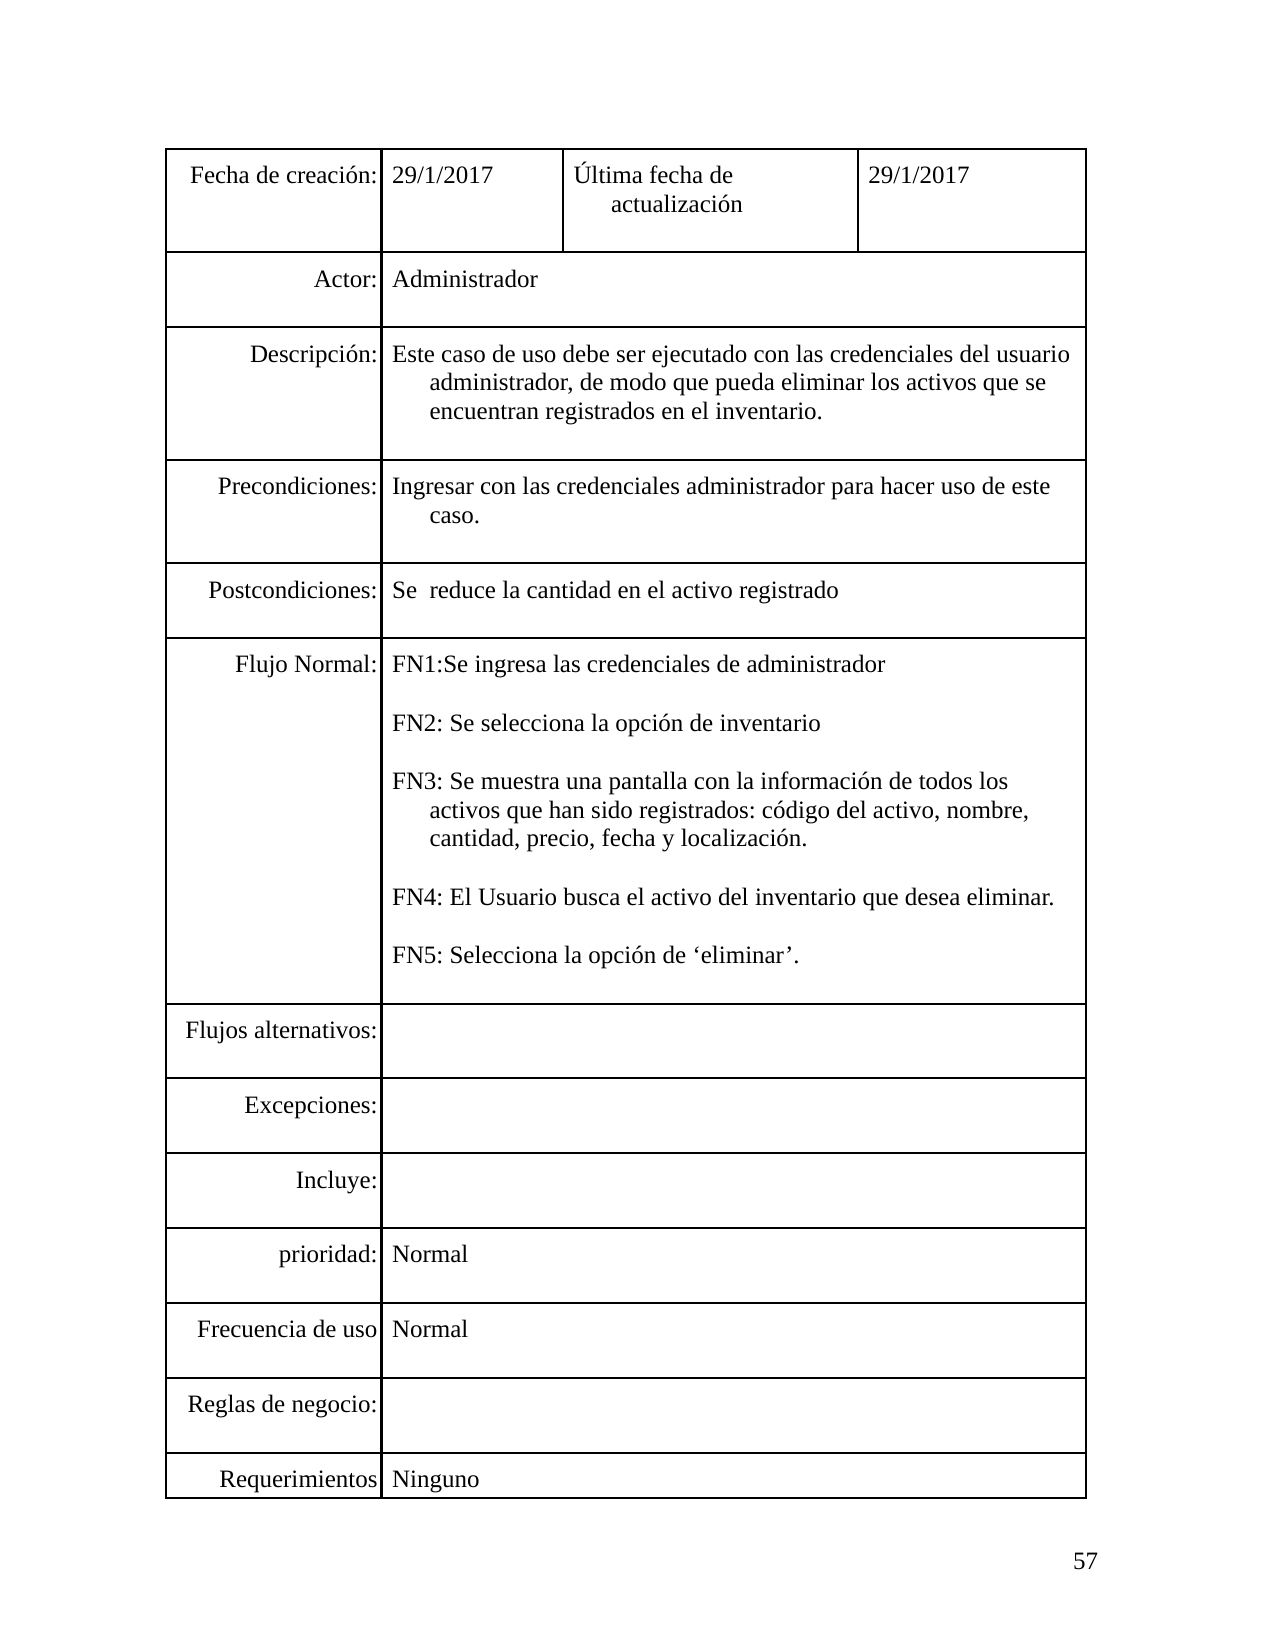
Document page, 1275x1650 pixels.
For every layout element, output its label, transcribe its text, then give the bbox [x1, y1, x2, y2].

table_cell Se reduce la cantidad en el activo registrado [383, 564, 1085, 637]
table_cell 29/1/2017 [859, 150, 1085, 251]
table_cell 29/1/2017 [383, 150, 562, 251]
table_cell Última fecha de actualización [564, 150, 857, 251]
table_cell Frecuencia de uso [167, 1304, 380, 1377]
table_cell Normal [383, 1229, 1085, 1302]
table_cell FN1:Se ingresa las credenciales de administrador FN2: Se selecciona la opción de inventario FN3: Se muestra una pantalla con la información de todos los activos que han sido registrados: código del activo, nombre, cantidad, precio, fecha y localización. FN4: El Usuario busca el activo del inventario que desea eliminar. FN5: Selecciona la opción de ‘eliminar’. [383, 639, 1085, 1002]
table_cell [383, 1079, 1085, 1152]
table_cell Normal [383, 1304, 1085, 1377]
table_cell Ninguno [383, 1454, 1085, 1497]
table_cell Descripción: [167, 328, 380, 458]
table_cell Excepciones: [167, 1079, 380, 1152]
table_cell Postcondiciones: [167, 564, 380, 637]
table_cell Precondiciones: [167, 461, 380, 562]
table_cell Reglas de negocio: [167, 1379, 380, 1452]
table_cell prioridad: [167, 1229, 380, 1302]
table_cell [383, 1005, 1085, 1077]
table_cell Requerimientos [167, 1454, 380, 1497]
table_cell Ingresar con las credenciales administrador para hacer uso de este caso. [383, 461, 1085, 562]
table_cell Fecha de creación: [167, 150, 380, 251]
table_cell [383, 1154, 1085, 1227]
table_cell Administrador [383, 253, 1085, 326]
table_cell Actor: [167, 253, 380, 326]
table_cell [383, 1379, 1085, 1452]
table_cell Flujo Normal: [167, 639, 380, 1002]
table_cell Este caso de uso debe ser ejecutado con las credenciales del usuario administrador, de modo que pueda eliminar los activos que se encuentran registrados en el inventario. [383, 328, 1085, 458]
table_cell Incluye: [167, 1154, 380, 1227]
table_cell Flujos alternativos: [167, 1005, 380, 1077]
